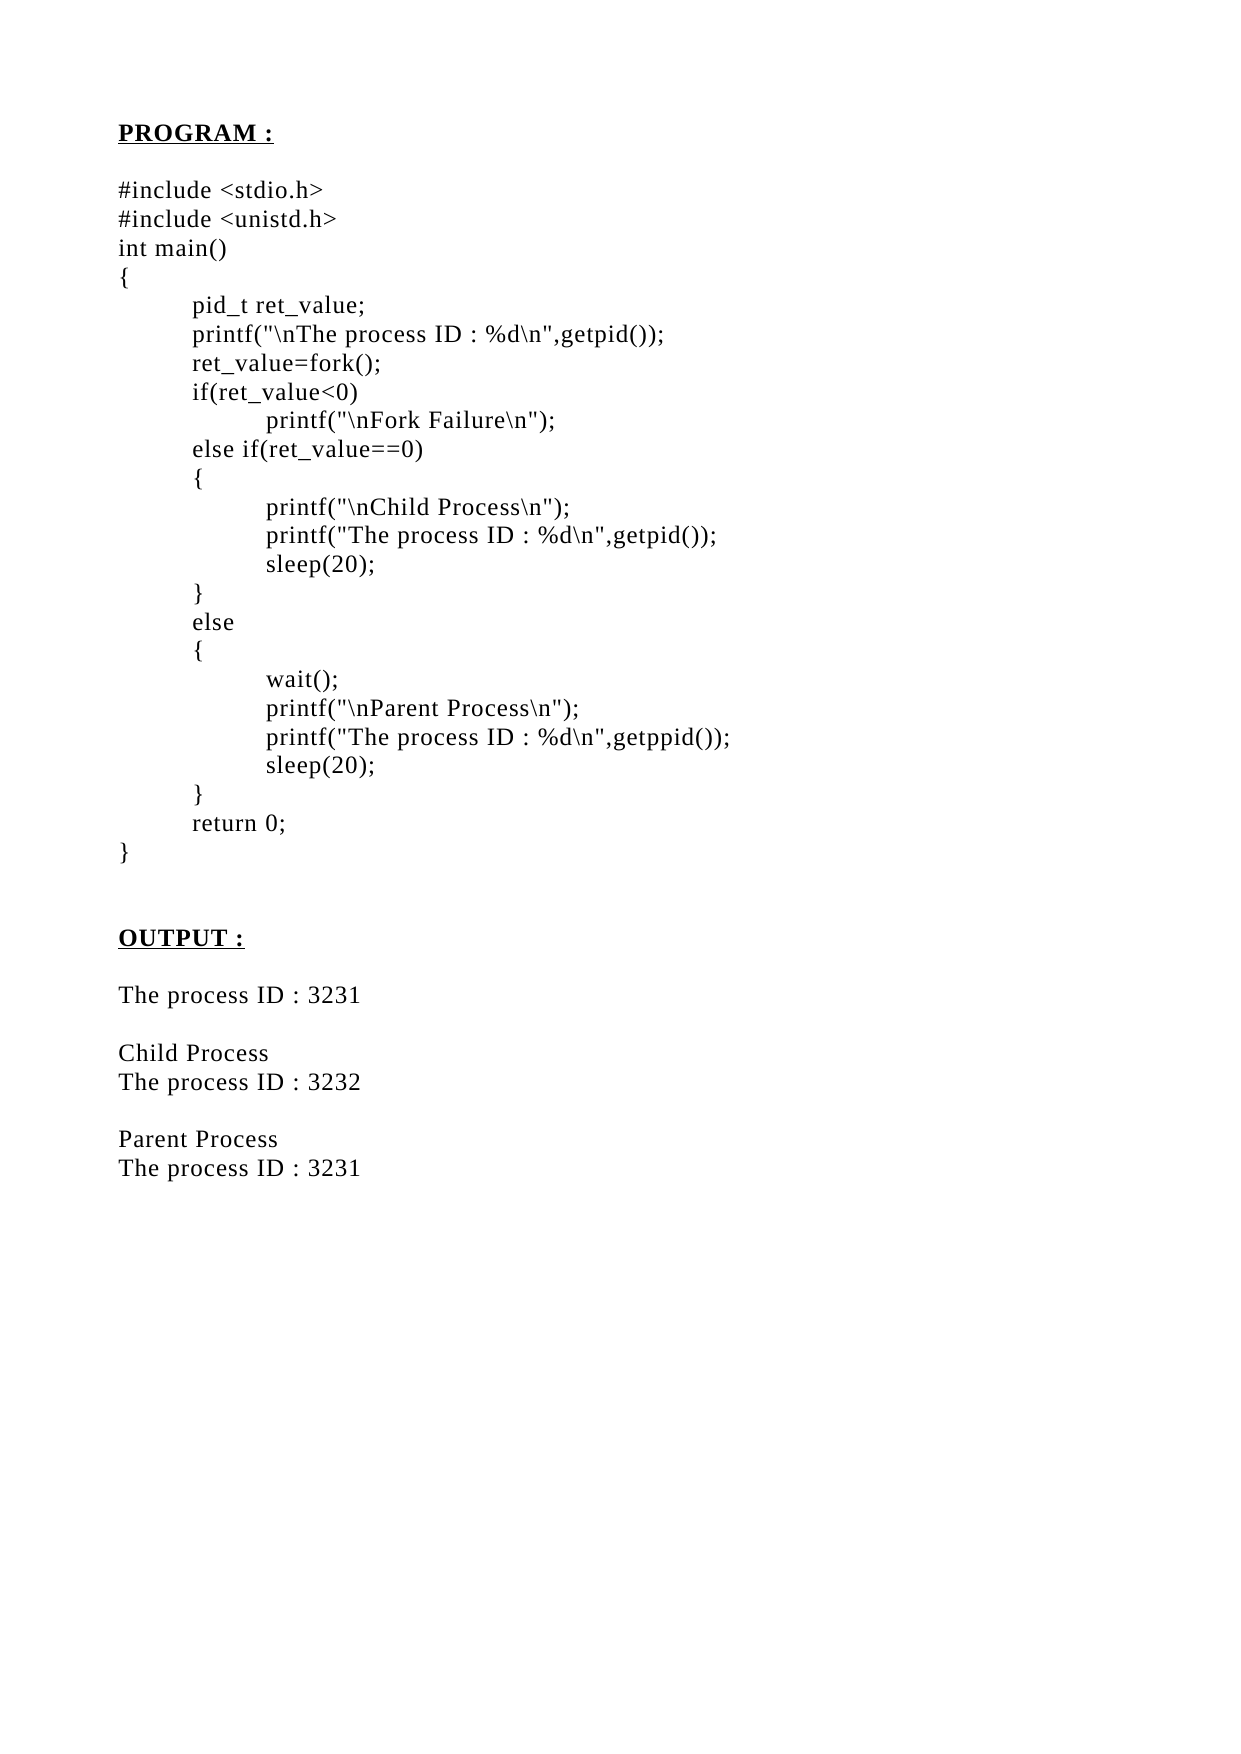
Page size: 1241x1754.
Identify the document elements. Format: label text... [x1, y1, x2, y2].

text } [118, 837, 1122, 866]
text printf("\nThe process ID : %d\n",getpid()); [118, 319, 1122, 348]
text int main() [118, 233, 1122, 262]
text Child Process [118, 1038, 1122, 1067]
text printf("The process ID : %d\n",getppid()); [118, 722, 1122, 751]
text else [118, 607, 1122, 636]
text ret_value=fork(); [118, 348, 1122, 377]
text The process ID : 3231 [118, 981, 1122, 1009]
text #include <unistd.h> [118, 204, 1122, 233]
text The process ID : 3232 [118, 1067, 1122, 1096]
text } [118, 779, 1122, 808]
text printf("\nParent Process\n"); [118, 693, 1122, 722]
text { [118, 262, 1122, 291]
text return 0; [118, 808, 1122, 837]
text OUTPUT : [118, 923, 1122, 952]
text pid_t ret_value; [118, 291, 1122, 319]
text #include <stdio.h> [118, 176, 1122, 204]
text wait(); [118, 664, 1122, 693]
text sleep(20); [118, 549, 1122, 578]
text Parent Process [118, 1124, 1122, 1153]
text { [118, 463, 1122, 492]
text else if(ret_value==0) [118, 434, 1122, 463]
text if(ret_value<0) [118, 377, 1122, 406]
text sleep(20); [118, 751, 1122, 779]
text { [118, 636, 1122, 664]
text printf("\nFork Failure\n"); [118, 406, 1122, 434]
text printf("\nChild Process\n"); [118, 492, 1122, 521]
text } [118, 578, 1122, 607]
text PROGRAM : [118, 118, 1122, 147]
text printf("The process ID : %d\n",getpid()); [118, 521, 1122, 549]
text The process ID : 3231 [118, 1153, 1122, 1182]
